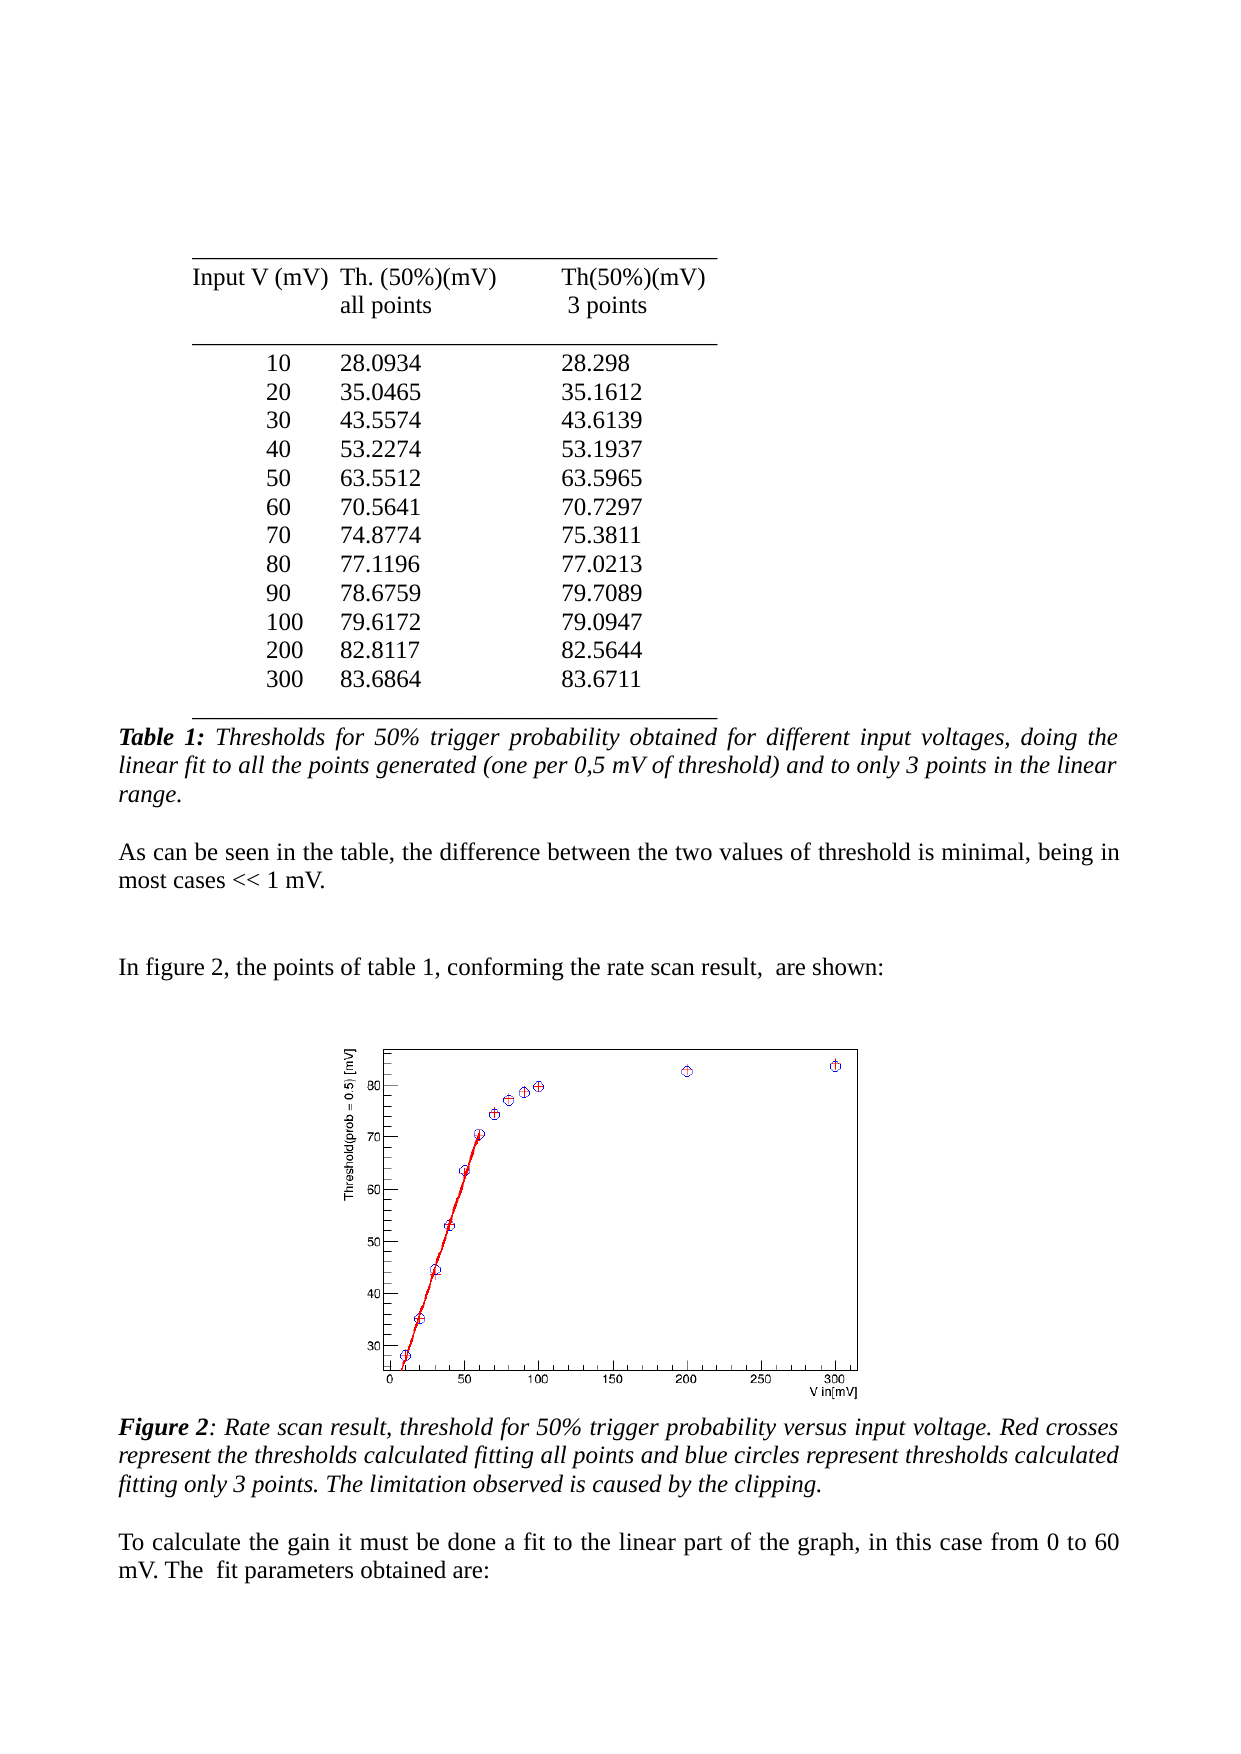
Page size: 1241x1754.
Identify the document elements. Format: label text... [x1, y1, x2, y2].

text 50 63.5512 63.5965 [118, 463, 1122, 492]
text Input V (mV) Th. (50%)(mV) Th(50%)(mV) [118, 262, 1122, 291]
text As can be seen in the table, the difference between the two values of threshold is minimal, being in most cases << 1 mV. [118, 837, 1122, 894]
text 90 78.6759 79.7089 [118, 578, 1122, 607]
text To calculate the gain it must be done a fit to the linear part of the graph, in this case from 0 to 60 mV. The fit parameters obtained are: [118, 1527, 1122, 1584]
text 10 28.0934 28.298 [118, 348, 1122, 377]
text 70 74.8774 75.3811 [118, 521, 1122, 549]
text Table 1: Thresholds for 50% trigger probability obtained for different input voltages, doing the linear fit to all the points generated (one per 0,5 mV of threshold) and to only 3 points in the linear range. [118, 722, 1122, 808]
text 80 77.1196 77.0213 [118, 549, 1122, 578]
text 20 35.0465 35.1612 [118, 377, 1122, 406]
text __________________________________________ [118, 319, 1122, 348]
text Figure 2: Rate scan result, threshold for 50% trigger probability versus input voltage. Red crosses represent the thresholds calculated fitting all points and blue circles represent thresholds calculated fitting only 3 points. The limitation observed is caused by the clipping. [118, 1412, 1122, 1498]
text 100 79.6172 79.0947 [118, 607, 1122, 636]
text __________________________________________ [118, 233, 1122, 262]
text 300 83.6864 83.6711 [118, 664, 1122, 693]
text 200 82.8117 82.5644 [118, 636, 1122, 664]
picture [325, 1009, 916, 1410]
text 40 53.2274 53.1937 [118, 434, 1122, 463]
text 30 43.5574 43.6139 [118, 406, 1122, 434]
text In figure 2, the points of table 1, conforming the rate scan result, are shown: [118, 952, 1122, 981]
text all points 3 points [118, 291, 1122, 319]
text __________________________________________ [118, 693, 1122, 722]
text 60 70.5641 70.7297 [118, 492, 1122, 521]
